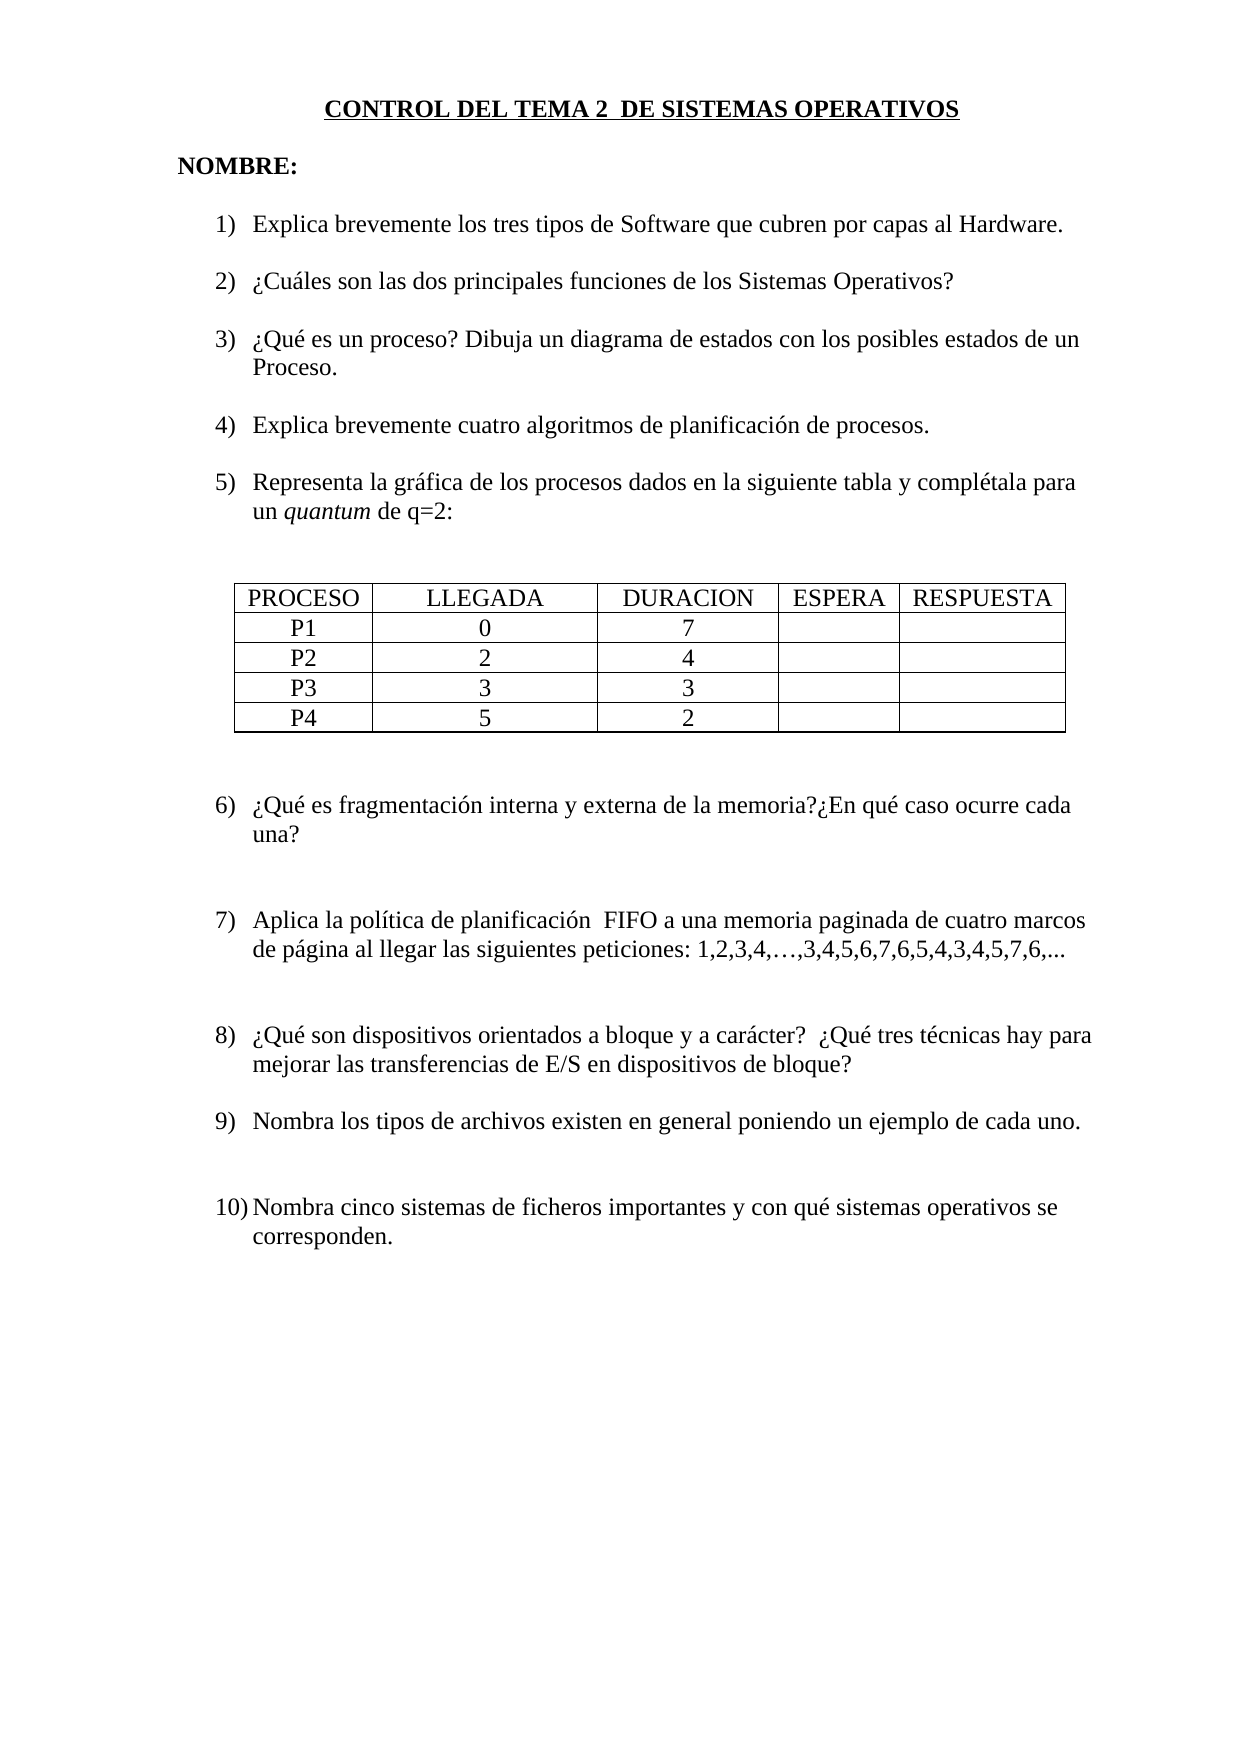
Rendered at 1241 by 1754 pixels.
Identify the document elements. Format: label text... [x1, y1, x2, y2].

list Nombra cinco sistemas de ficheros importantes y con qué sistemas operativos se corresponden. [215, 1192, 1106, 1250]
list ¿Qué son dispositivos orientados a bloque y a carácter? ¿Qué tres técnicas hay para mejorar las transferencias de E/S en dispositivos de bloque? [215, 1020, 1106, 1077]
table_cell 2 [373, 643, 597, 672]
table_cell [779, 613, 899, 642]
table_cell [779, 703, 899, 731]
table_header LLEGADA [373, 584, 597, 612]
table_cell [900, 703, 1065, 731]
list Explica brevemente los tres tipos de Software que cubren por capas al Hardware. [215, 209, 1106, 237]
table_cell P2 [235, 643, 372, 672]
table_header DURACION [598, 584, 778, 612]
list Explica brevemente cuatro algoritmos de planificación de procesos. [215, 410, 1106, 439]
table_header PROCESO [235, 584, 372, 612]
table_cell 3 [373, 673, 597, 702]
table_cell P3 [235, 673, 372, 702]
list Representa la gráfica de los procesos dados en la siguiente tabla y complétala para un quantum de q=2: [215, 467, 1106, 525]
text NOMBRE: [177, 151, 1106, 180]
text CONTROL DEL TEMA 2 DE SISTEMAS OPERATIVOS [177, 94, 1106, 122]
table_cell [779, 673, 899, 702]
table_cell [900, 613, 1065, 642]
table_header RESPUESTA [900, 584, 1065, 612]
table_cell 3 [598, 673, 778, 702]
list Nombra los tipos de archivos existen en general poniendo un ejemplo de cada uno. [215, 1106, 1106, 1135]
table_cell [779, 643, 899, 672]
table_cell P4 [235, 703, 372, 731]
table_cell 2 [598, 703, 778, 731]
list ¿Cuáles son las dos principales funciones de los Sistemas Operativos? [215, 266, 1106, 295]
table_header ESPERA [779, 584, 899, 612]
list ¿Qué es un proceso? Dibuja un diagrama de estados con los posibles estados de un Proceso. [215, 324, 1106, 381]
table_cell [900, 673, 1065, 702]
table_cell 0 [373, 613, 597, 642]
table_cell 7 [598, 613, 778, 642]
table_cell 5 [373, 703, 597, 731]
table_cell P1 [235, 613, 372, 642]
list Aplica la política de planificación FIFO a una memoria paginada de cuatro marcos de página al llegar las siguientes peticiones: 1,2,3,4,…,3,4,5,6,7,6,5,4,3,4,5,7,6,... [215, 905, 1106, 962]
list ¿Qué es fragmentación interna y externa de la memoria?¿En qué caso ocurre cada una? [215, 790, 1106, 847]
table_cell 4 [598, 643, 778, 672]
table_cell [900, 643, 1065, 672]
